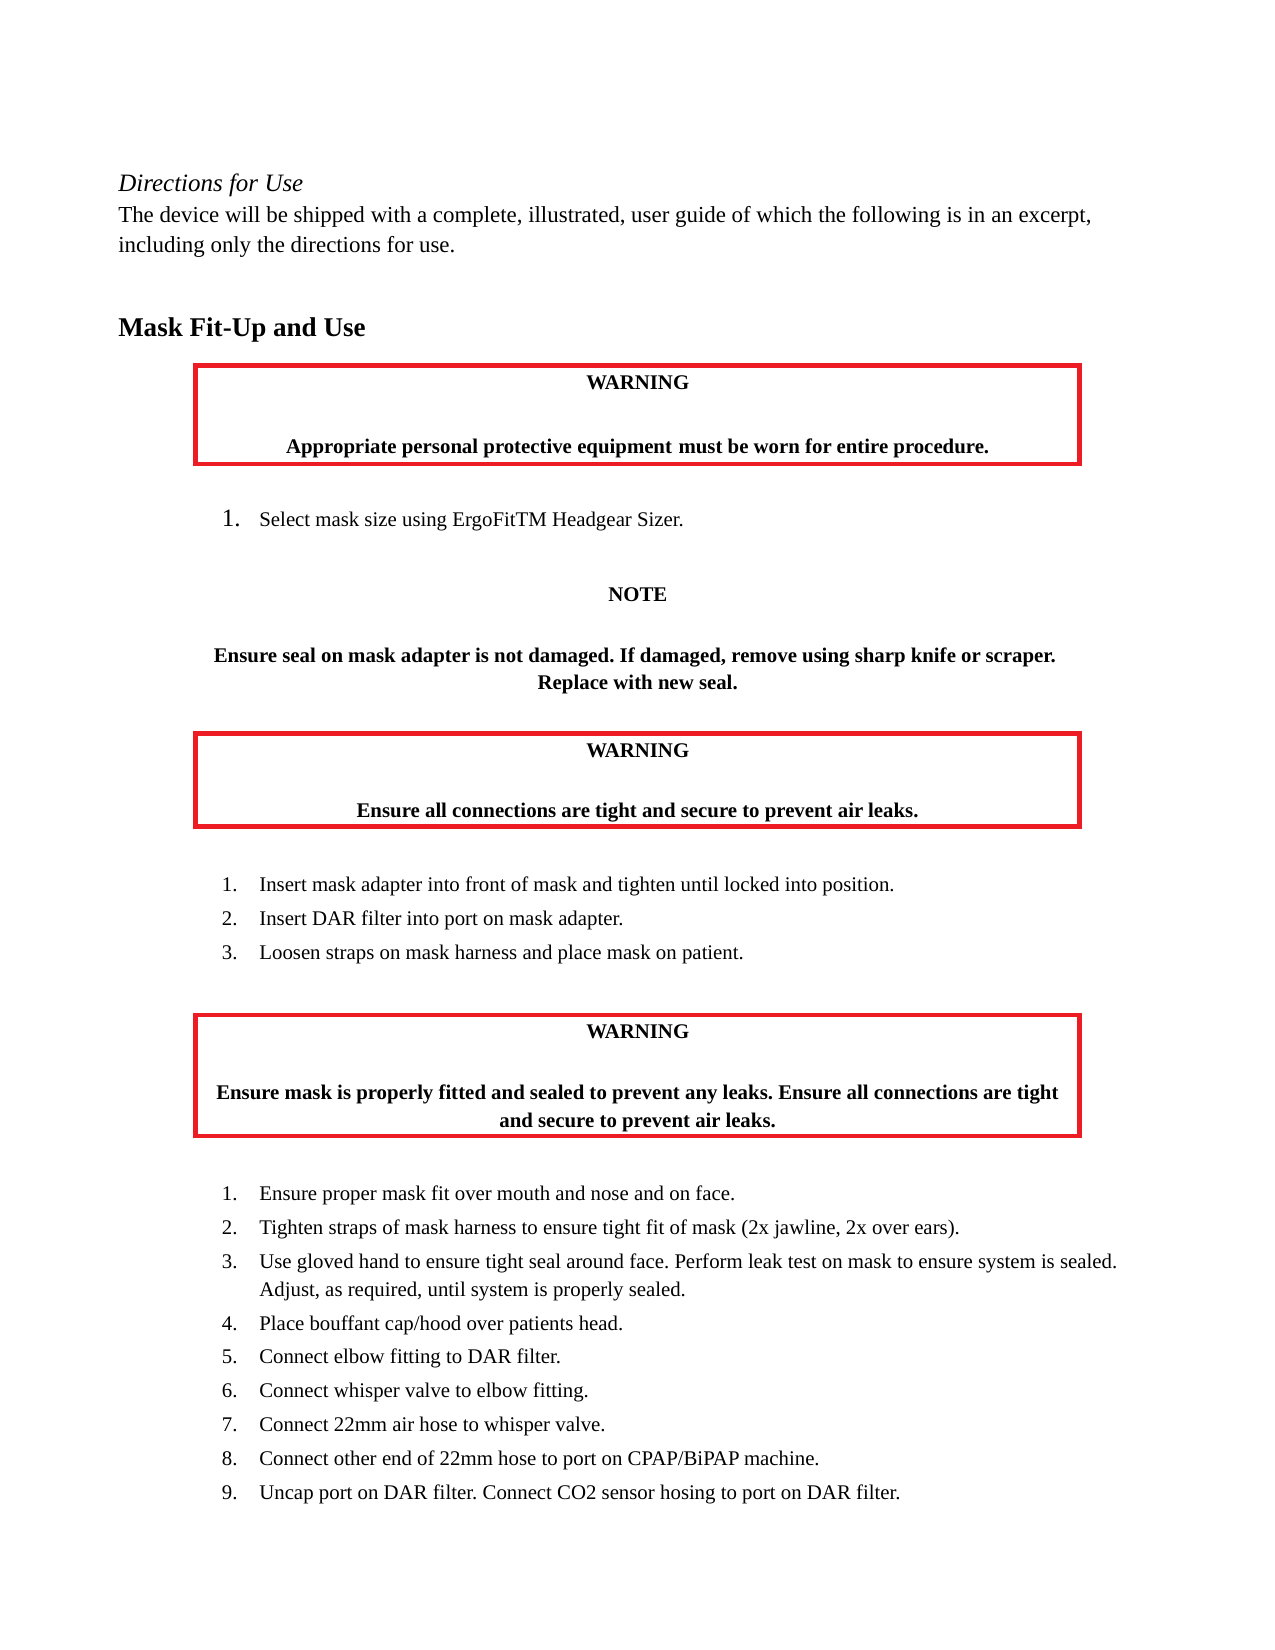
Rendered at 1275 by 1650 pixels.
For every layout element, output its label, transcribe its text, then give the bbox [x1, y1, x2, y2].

text The device will be shipped with a complete, illustrated, user guide of which the following is in an excerpt, including only the directions for use. [118, 201, 1157, 257]
list Ensure proper mask fit over mouth and nose and on face. [222, 1181, 1157, 1205]
text WARNING [198, 736, 1077, 762]
list Connect other end of 22mm hose to port on CPAP/BiPAP machine. [222, 1446, 1157, 1470]
list Tighten straps of mask harness to ensure tight fit of mask (2x jawline, 2x over ears). [222, 1215, 1157, 1239]
text Directions for Use [118, 168, 1157, 197]
text WARNING [198, 1017, 1077, 1043]
text Appropriate personal protective equipment must be worn for entire procedure. [198, 424, 1077, 462]
text NOTE [193, 582, 1082, 606]
list Connect elbow fitting to DAR filter. [222, 1344, 1157, 1368]
list Place bouffant cap/hood over patients head. [222, 1311, 1157, 1334]
list Connect 22mm air hose to whisper valve. [222, 1412, 1157, 1436]
list Use gloved hand to ensure tight seal around face. Perform leak test on mask to ensure system is sealed. Adjust, as required, until system is properly sealed. [222, 1249, 1157, 1301]
text Ensure all connections are tight and secure to prevent air leaks. [198, 791, 1077, 824]
text WARNING [198, 368, 1077, 394]
text Ensure mask is properly fitted and sealed to prevent any leaks. Ensure all connections are tight and secure to prevent air leaks. [198, 1073, 1077, 1134]
list Select mask size using ErgoFitTM Headgear Sizer. [222, 503, 1157, 532]
list Insert DAR filter into port on mask adapter. [222, 906, 1157, 930]
list Uncap port on DAR filter. Connect CO2 sensor hosing to port on DAR filter. [222, 1480, 1157, 1504]
list Loosen straps on mask harness and place mask on patient. [222, 939, 1157, 964]
list Insert mask adapter into front of mask and tighten until locked into position. [222, 872, 1157, 896]
subtitle Mask Fit-Up and Use [118, 311, 1157, 342]
text Ensure seal on mask adapter is not damaged. If damaged, remove using sharp knife or scraper. Replace with new seal. [193, 643, 1082, 694]
list Connect whisper valve to elbow fitting. [222, 1378, 1157, 1402]
